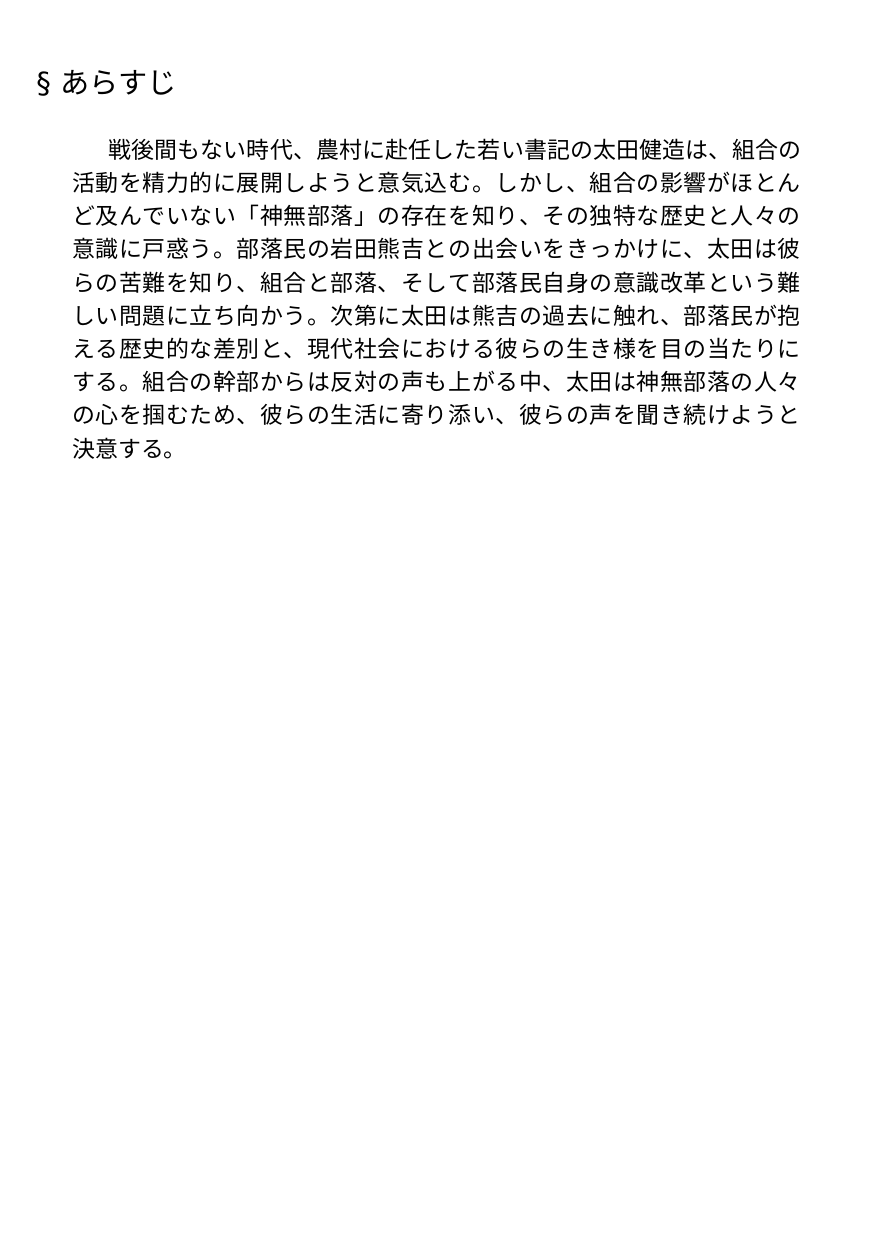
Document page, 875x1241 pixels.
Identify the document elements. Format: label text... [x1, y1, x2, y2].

text 戦後間もない時代、農村に赴任した若い書記の太田健造は、組合の活動を精力的に展開しようと意気込む。しかし、組合の影響がほとんど及んでいない「神無部落」の存在を知り、その独特な歴史と人々の意識に戸惑う。部落民の岩田熊吉との出会いをきっかけに、太田は彼らの苦難を知り、組合と部落、そして部落民自身の意識改革という難しい問題に立ち向かう。次第に太田は熊吉の過去に触れ、部落民が抱える歴史的な差別と、現代社会における彼らの生き様を目の当たりにする。組合の幹部からは反対の声も上がる中、太田は神無部落の人々の心を掴むため、彼らの生活に寄り添い、彼らの声を聞き続けようと決意する。 [72, 132, 802, 464]
subtitle § あらすじ [36, 60, 838, 102]
